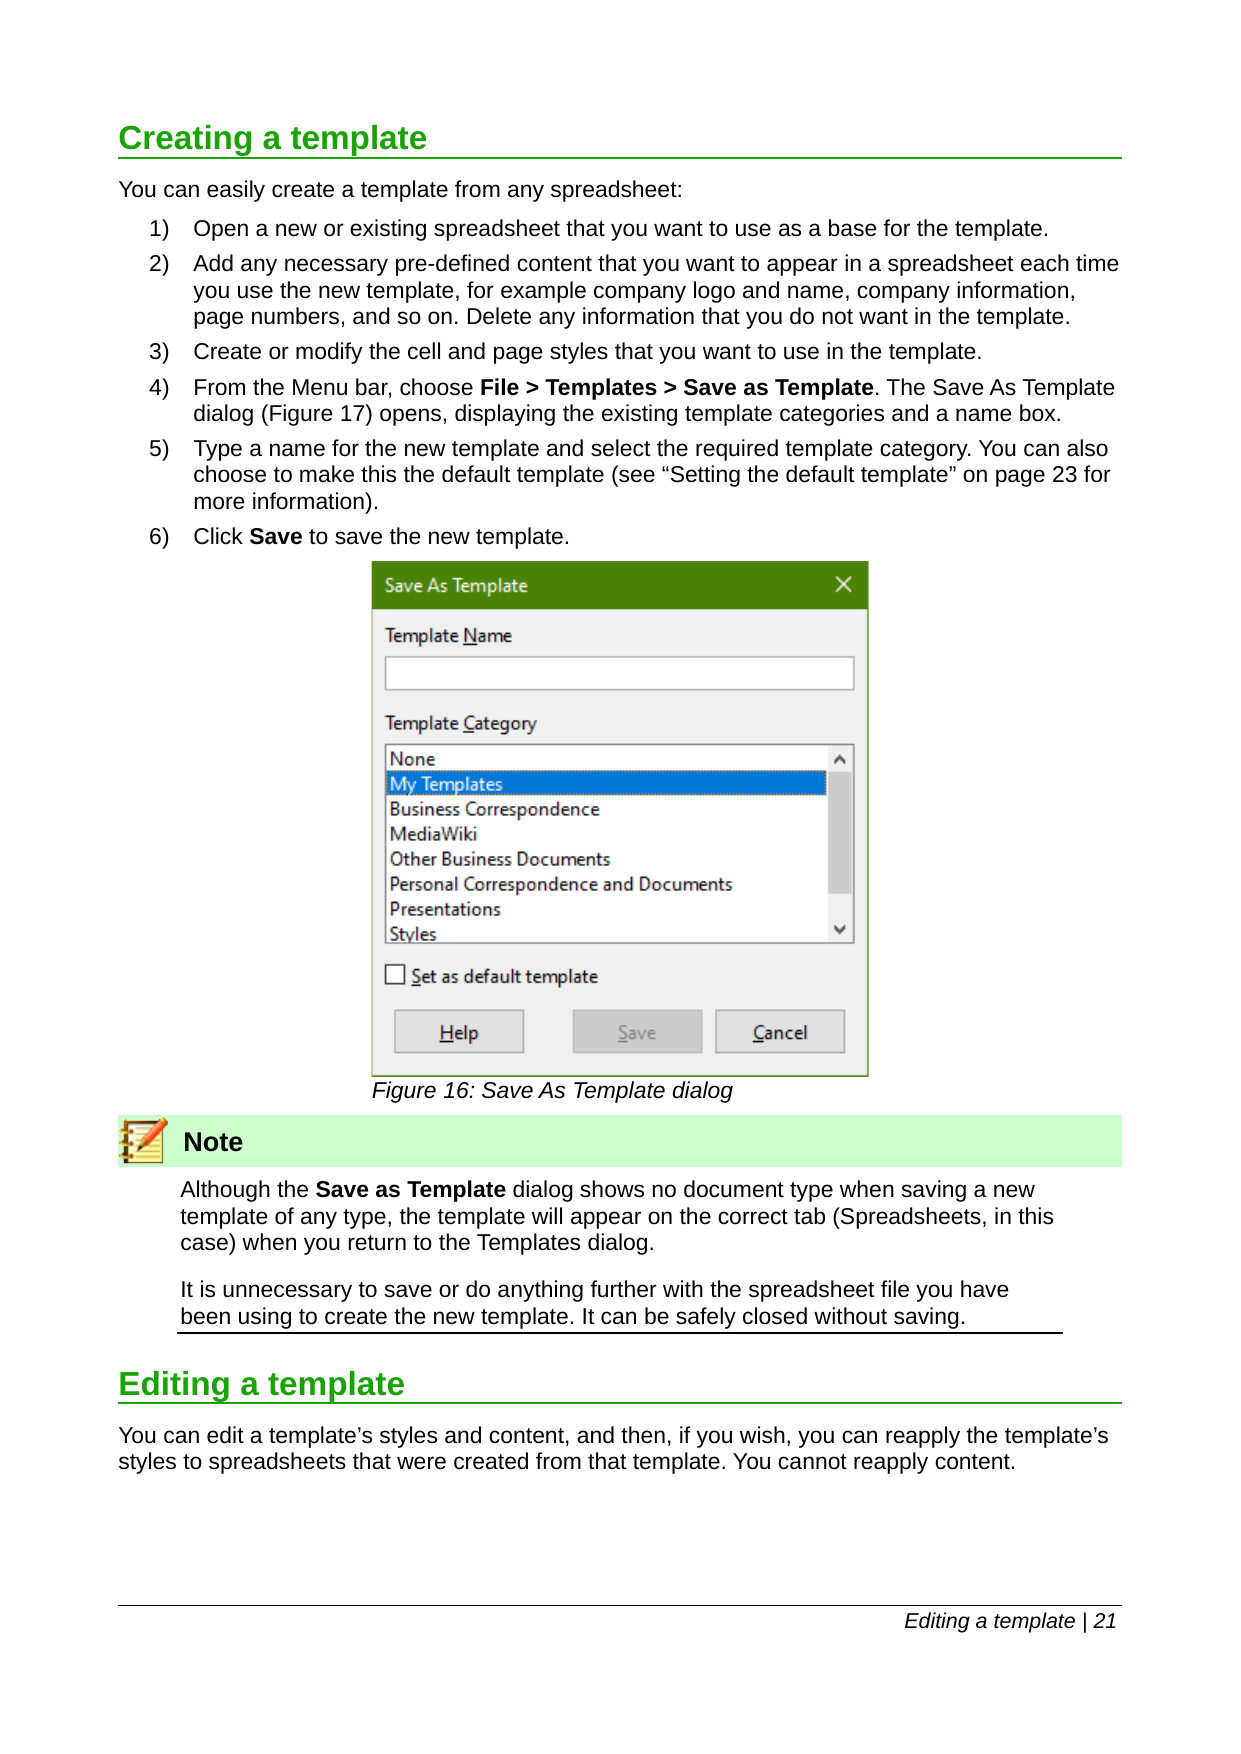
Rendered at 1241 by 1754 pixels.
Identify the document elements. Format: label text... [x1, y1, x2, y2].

list Type a name for the new template and select the required template category. You can also choose to make this the default template (see “Setting the default template” on page 23 for more information). [169, 435, 1122, 514]
subtitle Note [118, 1115, 1122, 1167]
subtitle Creating a template [118, 118, 1122, 157]
list Create or modify the cell and page styles that you want to use in the template. [169, 338, 1122, 365]
text Although the Save as Template dialog shows no document type when saving a new template of any type, the template will appear on the correct tab (Spreadsheets, in this case) when you return to the Templates dialog. [177, 1173, 1063, 1255]
subtitle Editing a template [118, 1364, 1122, 1402]
text You can edit a template’s styles and content, and then, if you wish, you can reapply the template’s styles to spreadsheets that were created from that template. You cannot reapply content. [118, 1422, 1122, 1475]
list Add any necessary pre-defined content that you want to appear in a spreadsheet each time you use the new template, for example company logo and name, company information, page numbers, and so on. Delete any information that you do not want in the template. [169, 250, 1122, 329]
list Open a new or existing spreadsheet that you want to use as a base for the template. [169, 215, 1122, 242]
picture [119, 1116, 170, 1167]
list Click Save to save the new template. [169, 523, 1122, 549]
list From the Menu bar, choose File > Templates > Save as Template. The Save As Template dialog (Figure 17) opens, displaying the existing template categories and a name box. [169, 373, 1122, 426]
text It is unnecessary to save or do anything further with the spreadsheet file you have been using to create the new template. It can be safely closed without saving. [177, 1273, 1063, 1332]
list You can easily create a template from any spreadsheet: [118, 176, 1122, 203]
picture [371, 561, 869, 1077]
text Figure 16: Save As Template dialog [372, 1077, 868, 1103]
